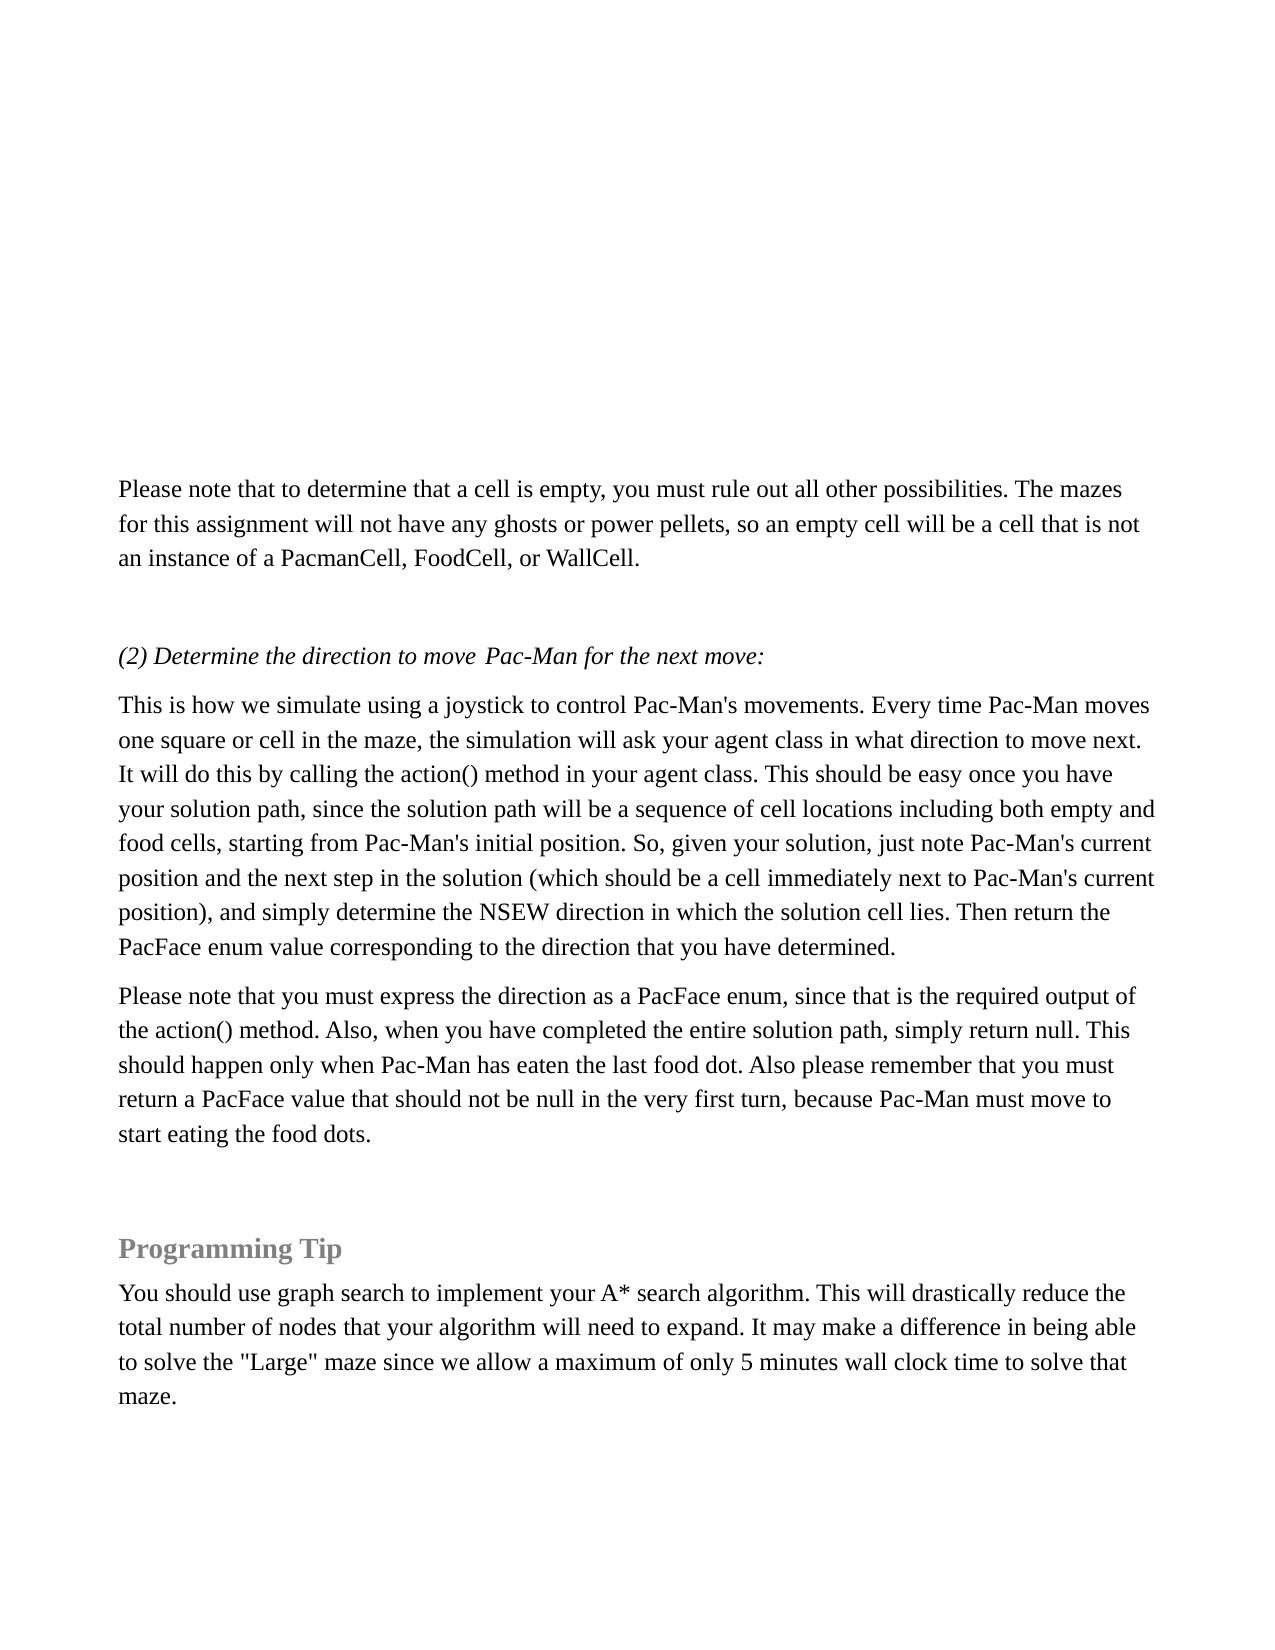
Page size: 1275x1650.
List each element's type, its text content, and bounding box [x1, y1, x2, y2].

text (2) Determine the direction to move Pac-Man for the next move: [118, 641, 1157, 670]
text Please note that to determine that a cell is empty, you must rule out all other possibilities. The mazes for this assignment will not have any ghosts or power pellets, so an empty cell will be a cell that is not an instance of a PacmanCell, FoodCell, or WallCell. [118, 474, 1157, 572]
text You should use graph search to implement your A* search algorithm. This will drastically reduce the total number of nodes that your algorithm will need to expand. It may make a difference in being able to solve the "Large" maze since we allow a maximum of only 5 minutes wall clock time to solve that maze. [118, 1278, 1157, 1410]
text This is how we simulate using a joystick to control Pac-Man's movements. Every time Pac-Man moves one square or cell in the maze, the simulation will ask your agent class in what direction to move next. It will do this by calling the action() method in your agent class. This should be easy once you have your solution path, since the solution path will be a sequence of cell locations including both empty and food cells, starting from Pac-Man's initial position. So, given your solution, just note Pac-Man's current position and the next step in the solution (which should be a cell immediately next to Pac-Man's current position), and simply determine the NSEW direction in which the solution cell lies. Then return the PacFace enum value corresponding to the direction that you have determined. [118, 691, 1157, 961]
text Please note that you must express the direction as a PacFace enum, since that is the required output of the action() method. Also, when you have completed the entire solution path, simply return null. This should happen only when Pac-Man has eaten the last food dot. Also please remember that you must return a PacFace value that should not be null in the very first turn, because Pac-Man must move to start eating the food dots. [118, 981, 1157, 1148]
subtitle Programming Tip [118, 1232, 1157, 1265]
